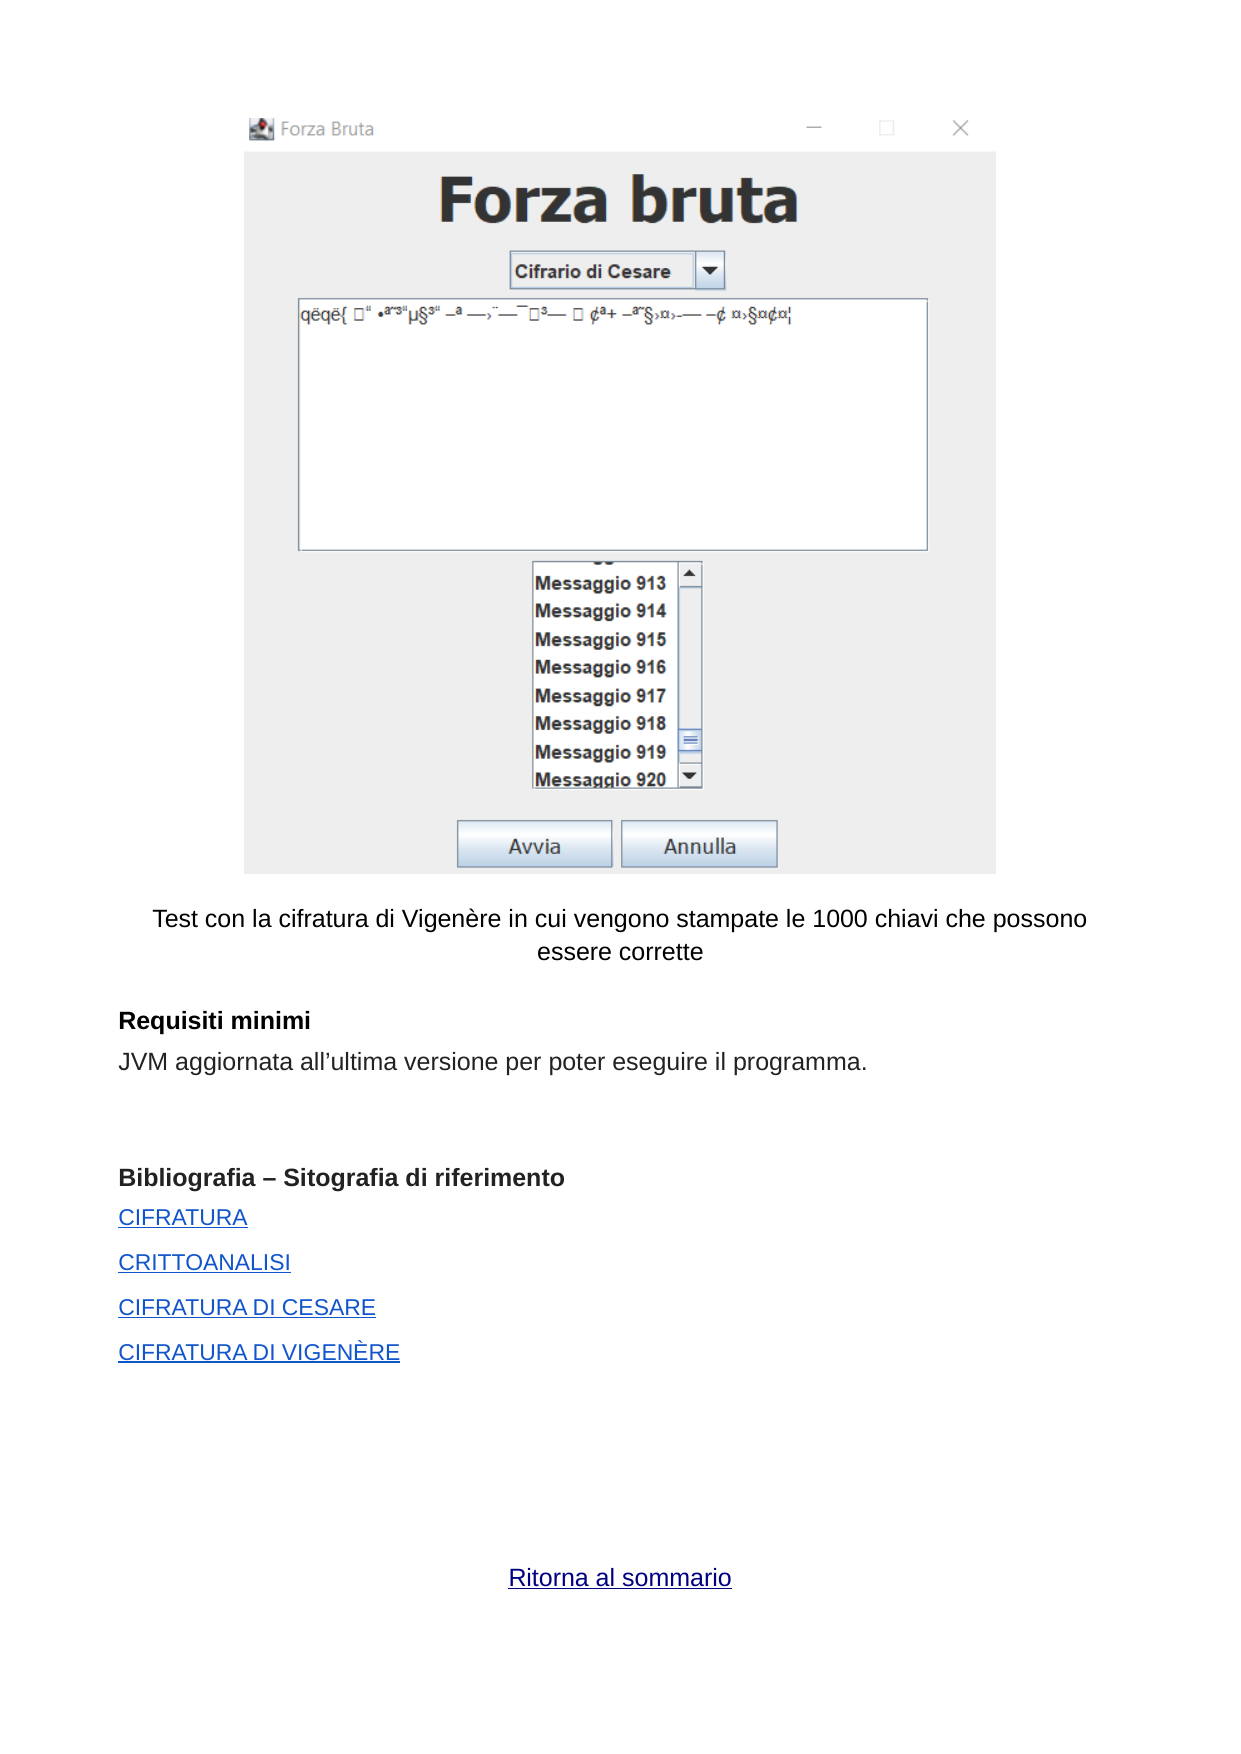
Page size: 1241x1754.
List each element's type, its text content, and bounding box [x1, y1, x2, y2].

text CRITTOANALISI [118, 1249, 1122, 1276]
picture [243, 118, 997, 874]
text Test con la cifratura di Vigenère in cui vengono stampate le 1000 chiavi che possono essere corrette [118, 904, 1122, 966]
subtitle Bibliografia – Sitografia di riferimento [118, 1163, 1122, 1192]
subtitle Requisiti minimi [118, 1006, 1122, 1034]
text CIFRATURA [118, 1204, 1122, 1231]
text JVM aggiornata all’ultima versione per poter eseguire il programma. [118, 1047, 1122, 1076]
text CIFRATURA DI CESARE [118, 1294, 1122, 1320]
text Ritorna al sommario [118, 1563, 1122, 1591]
text CIFRATURA DI VIGENÈRE [118, 1339, 1122, 1365]
